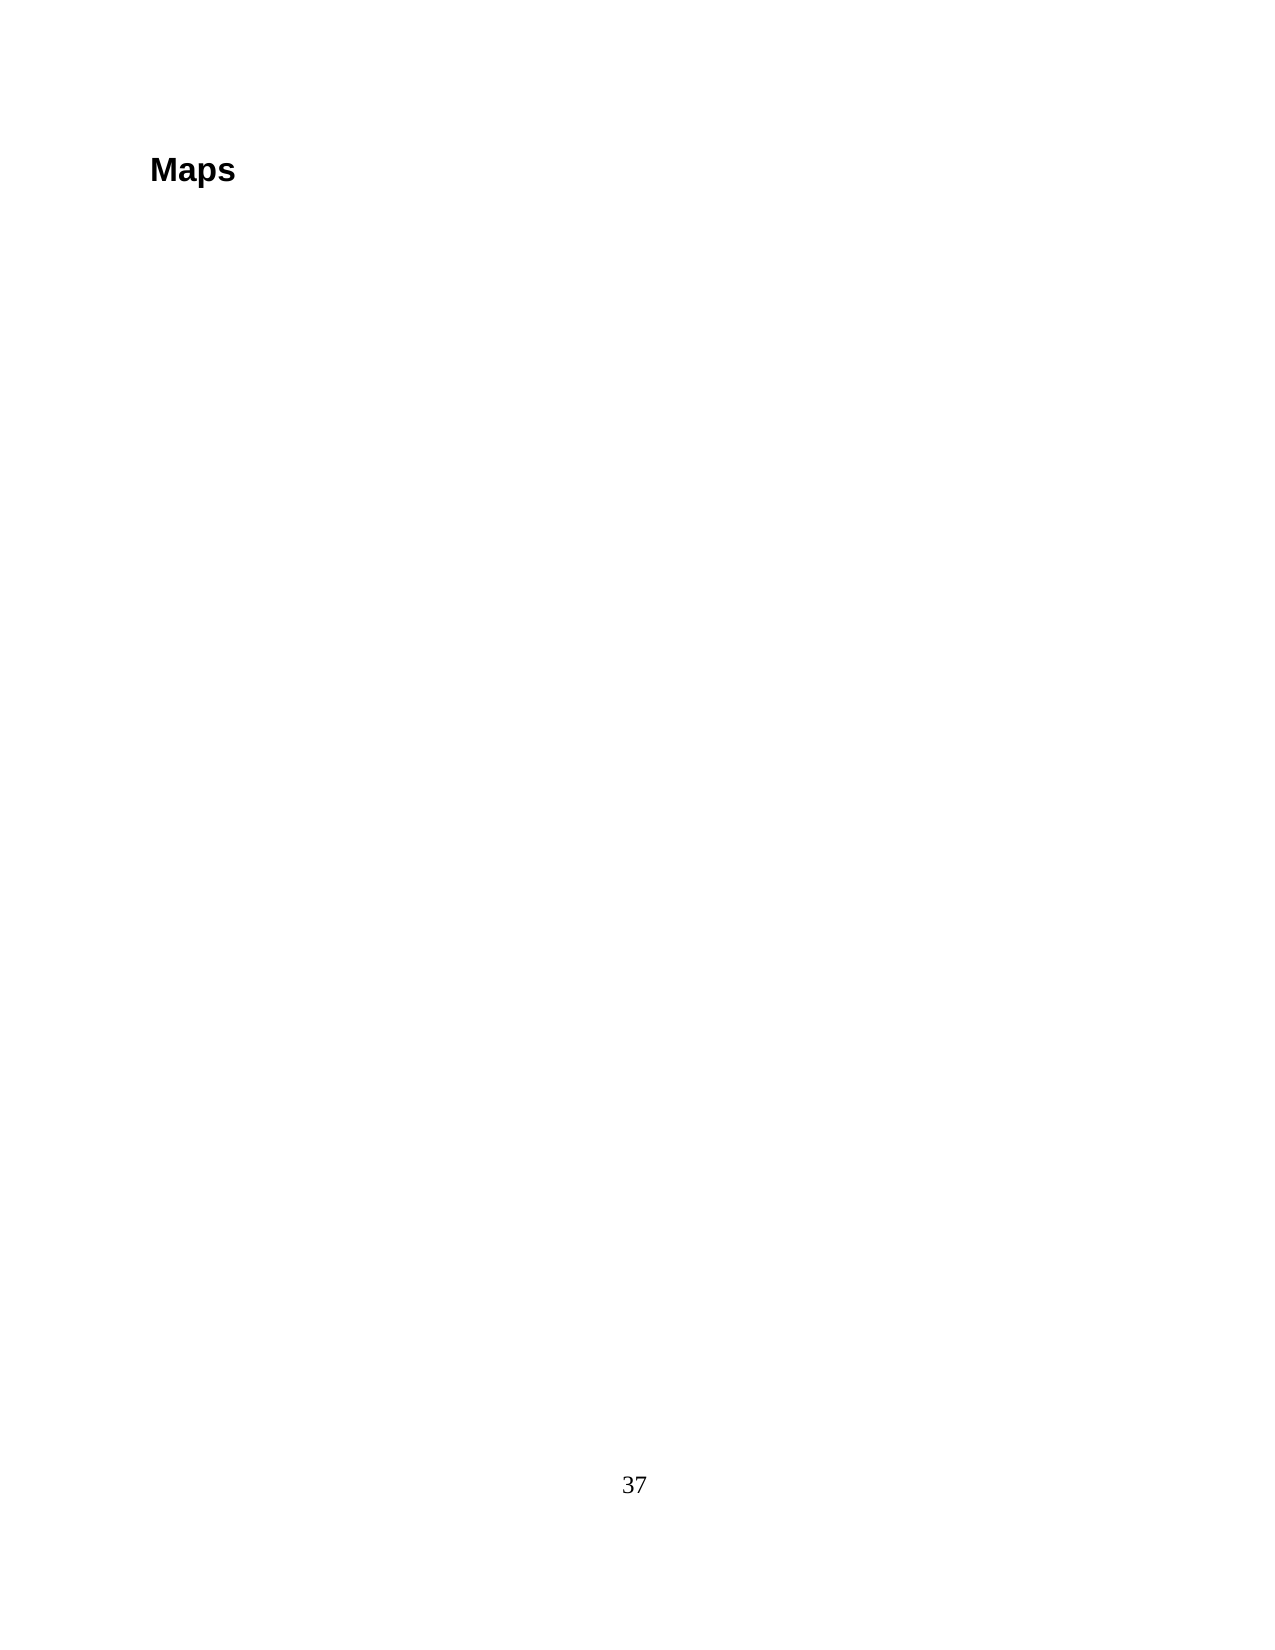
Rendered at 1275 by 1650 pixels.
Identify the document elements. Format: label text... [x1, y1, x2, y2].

subtitle Maps [150, 150, 1125, 189]
